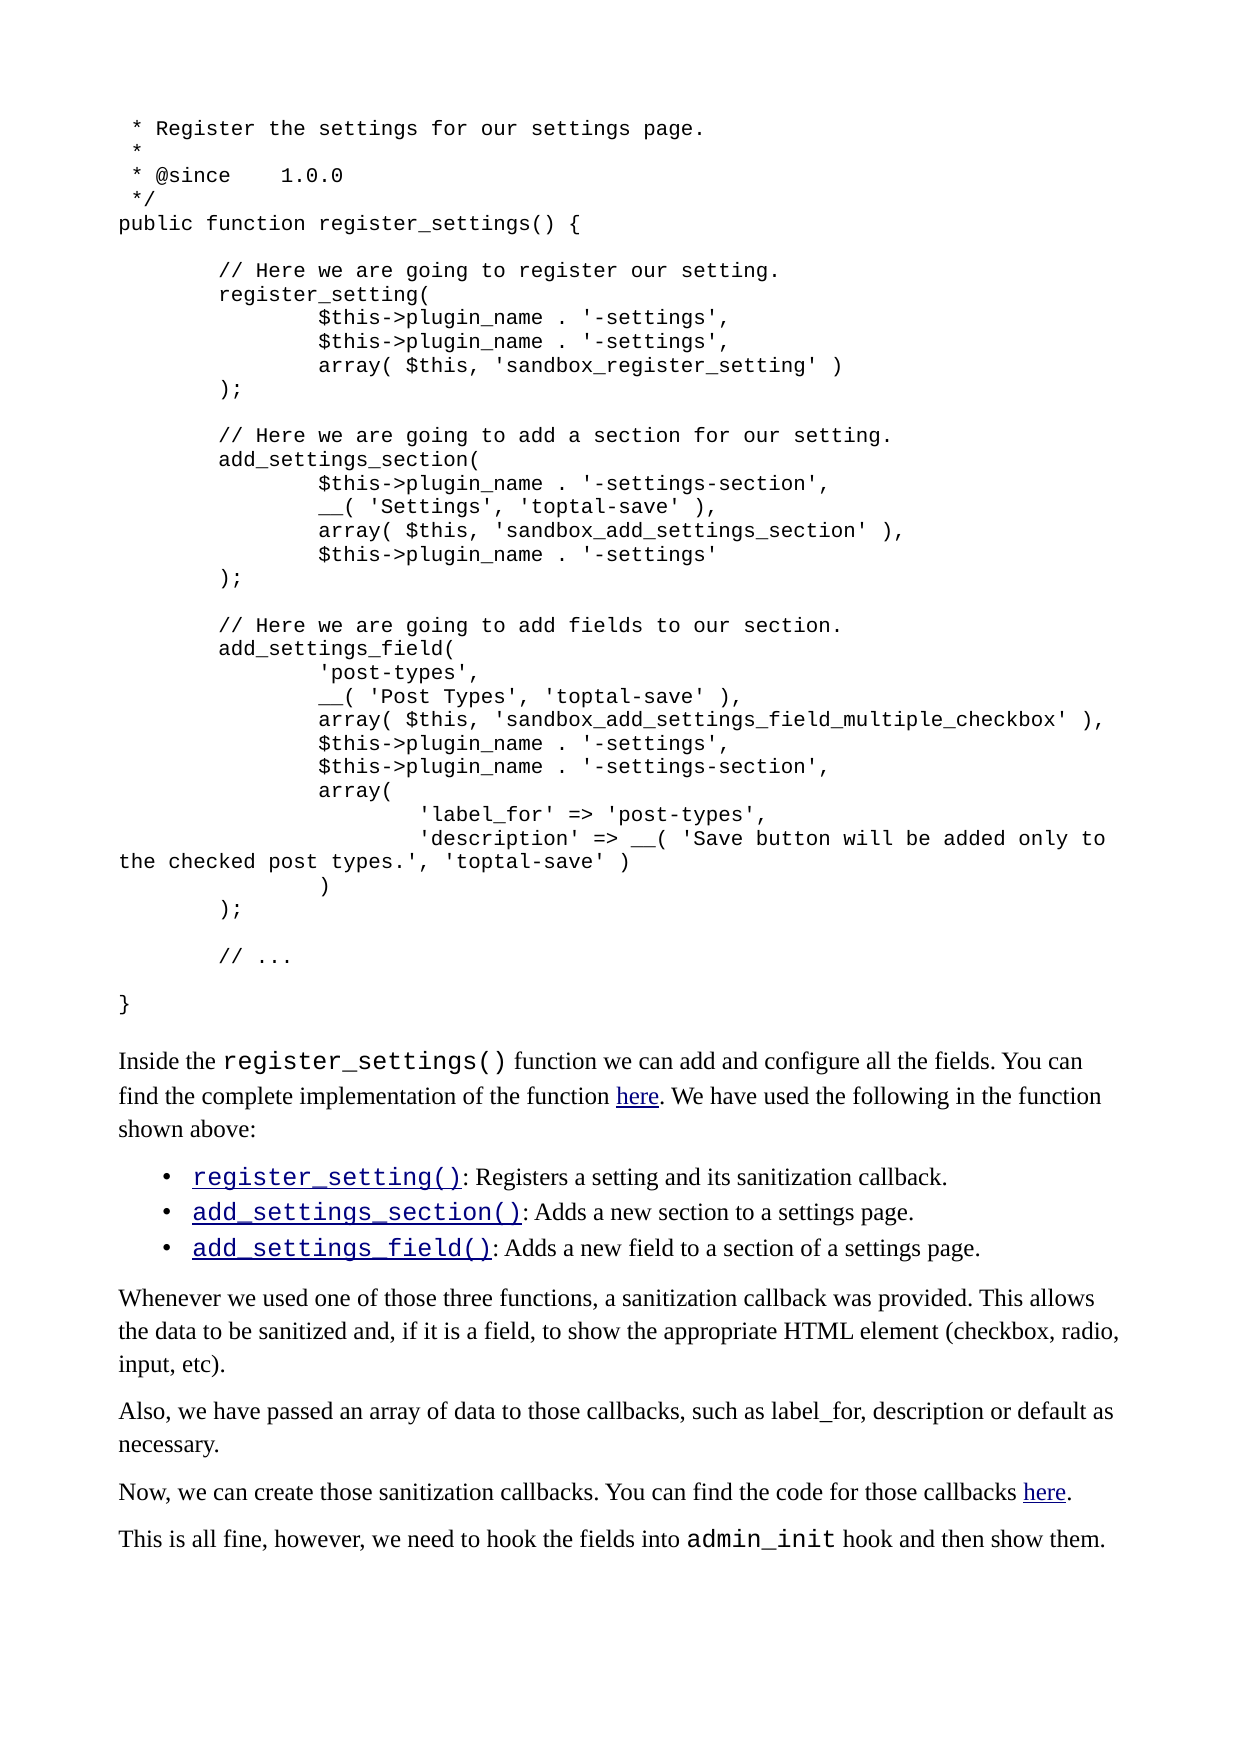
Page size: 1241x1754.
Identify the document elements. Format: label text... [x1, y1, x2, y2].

list register_setting(): Registers a setting and its sanitization callback. [162, 1162, 1122, 1193]
text register_setting( [118, 284, 1122, 307]
text // Here we are going to add a section for our setting. [118, 426, 1122, 449]
text * @since 1.0.0 [118, 165, 1122, 189]
text ); [118, 567, 1122, 591]
text ) [118, 875, 1122, 898]
text Whenever we used one of those three functions, a sanitization callback was provided. This allows the data to be sanitized and, if it is a field, to show the appropriate HTML element (checkbox, radio, input, etc). [118, 1283, 1122, 1377]
text */ [118, 189, 1122, 213]
text 'post-types', [118, 662, 1122, 686]
text } [118, 993, 1122, 1017]
text ); [118, 378, 1122, 402]
text array( $this, 'sandbox_add_settings_section' ), [118, 520, 1122, 544]
text $this->plugin_name . '-settings-section', [118, 473, 1122, 496]
text // ... [118, 946, 1122, 969]
text __( 'Settings', 'toptal-save' ), [118, 496, 1122, 520]
text * Register the settings for our settings page. [118, 118, 1122, 142]
text Now, we can create those sanitization callbacks. You can find the code for those callbacks here. [118, 1477, 1122, 1506]
text $this->plugin_name . '-settings-section', [118, 757, 1122, 780]
text $this->plugin_name . '-settings', [118, 307, 1122, 331]
text 'label_for' => 'post-types', [118, 804, 1122, 827]
list add_settings_section(): Adds a new section to a settings page. [162, 1197, 1122, 1228]
text public function register_settings() { [118, 213, 1122, 236]
text array( [118, 780, 1122, 804]
list add_settings_field(): Adds a new field to a section of a settings page. [162, 1233, 1122, 1263]
text $this->plugin_name . '-settings', [118, 733, 1122, 757]
text This is all fine, however, we need to hook the fields into admin_init hook and then show them. [118, 1524, 1122, 1555]
text // Here we are going to register our setting. [118, 260, 1122, 284]
text // Here we are going to add fields to our section. [118, 615, 1122, 638]
text array( $this, 'sandbox_register_setting' ) [118, 354, 1122, 378]
text Also, we have passed an array of data to those callbacks, such as label_for, description or default as necessary. [118, 1396, 1122, 1458]
text $this->plugin_name . '-settings' [118, 544, 1122, 567]
text ); [118, 898, 1122, 922]
text * [118, 142, 1122, 165]
text array( $this, 'sandbox_add_settings_field_multiple_checkbox' ), [118, 709, 1122, 733]
text 'description' => __( 'Save button will be added only to the checked post types.', 'toptal-save' ) [118, 827, 1122, 875]
text add_settings_field( [118, 638, 1122, 662]
text $this->plugin_name . '-settings', [118, 331, 1122, 354]
text Inside the register_settings() function we can add and configure all the fields. You can find the complete implementation of the function here. We have used the following in the function shown above: [118, 1046, 1122, 1143]
text __( 'Post Types', 'toptal-save' ), [118, 686, 1122, 709]
text add_settings_section( [118, 449, 1122, 473]
